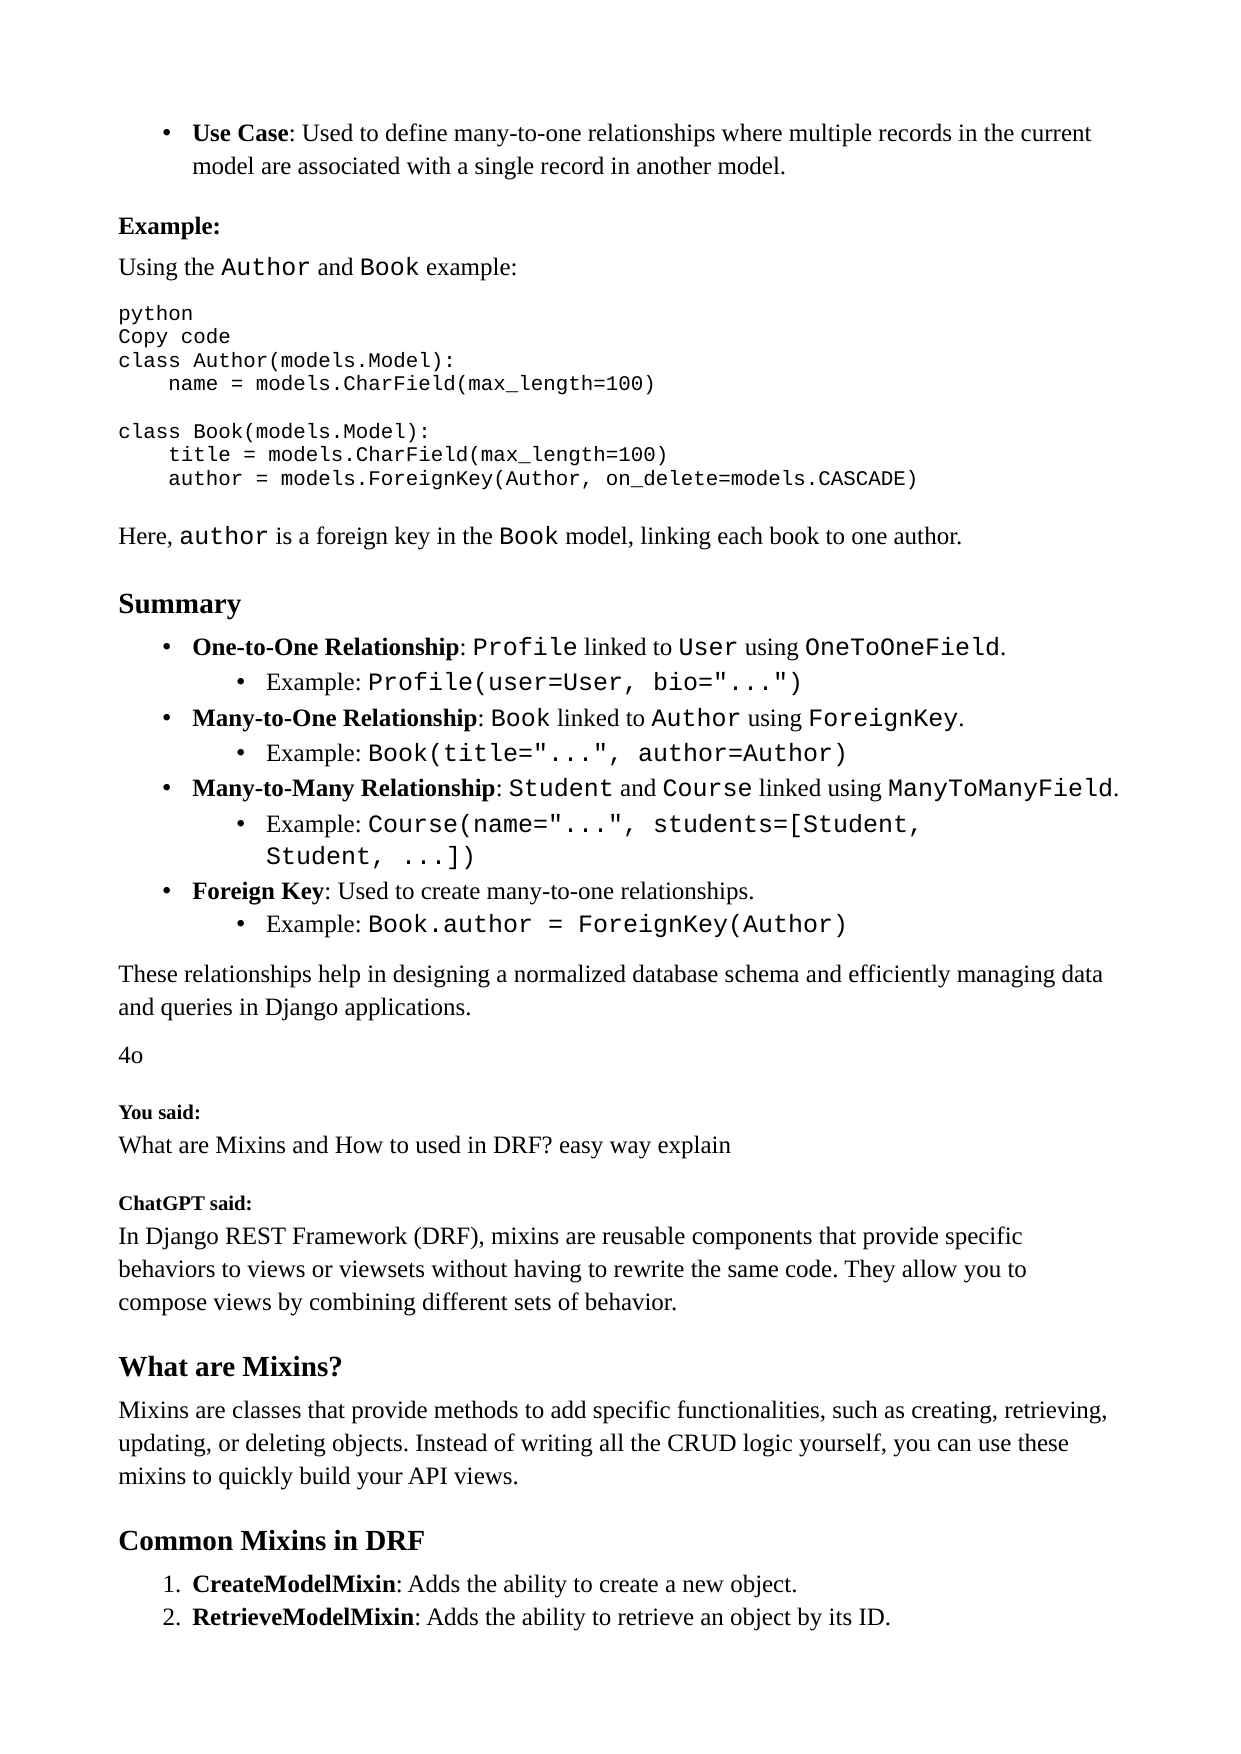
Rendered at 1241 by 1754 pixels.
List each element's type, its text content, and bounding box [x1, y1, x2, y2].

subtitle What are Mixins? [118, 1349, 1122, 1383]
subtitle ChatGPT said: [118, 1191, 1122, 1214]
text In Django REST Framework (DRF), mixins are reusable components that provide specific behaviors to views or viewsets without having to rewrite the same code. They allow you to compose views by combining different sets of behavior. [118, 1221, 1122, 1316]
list Example: Course(name="...", students=[Student, Student, ...]) [236, 809, 1122, 872]
list CreateModelMixin: Adds the ability to create a new object. [162, 1569, 1122, 1598]
list Use Case: Used to define many-to-one relationships where multiple records in the current model are associated with a single record in another model. [162, 118, 1122, 180]
text python [118, 302, 1122, 326]
text What are Mixins and How to used in DRF? easy way explain [118, 1130, 1122, 1159]
text Mixins are classes that provide methods to add specific functionalities, such as creating, retrieving, updating, or deleting objects. Instead of writing all the CRUD logic yourself, you can use these mixins to quickly build your API views. [118, 1395, 1122, 1490]
list Foreign Key: Used to create many-to-one relationships. [162, 876, 1122, 905]
list Example: Book(title="...", author=Author) [236, 738, 1122, 769]
list Many-to-Many Relationship: Student and Course linked using ManyToManyField. [162, 773, 1122, 804]
text Copy code [118, 326, 1122, 350]
list One-to-One Relationship: Profile linked to User using OneToOneField. [162, 632, 1122, 663]
subtitle Summary [118, 586, 1122, 619]
text Using the Author and Book example: [118, 252, 1122, 283]
text name = models.CharField(max_length=100) [118, 373, 1122, 397]
text 4o [118, 1040, 1122, 1069]
subtitle Example: [118, 211, 1122, 240]
text Here, author is a foreign key in the Book model, linking each book to one author. [118, 521, 1122, 552]
text author = models.ForeignKey(Author, on_delete=models.CASCADE) [118, 468, 1122, 492]
subtitle Common Mixins in DRF [118, 1523, 1122, 1557]
text These relationships help in designing a normalized database schema and efficiently managing data and queries in Django applications. [118, 959, 1122, 1021]
text class Book(models.Model): [118, 421, 1122, 444]
subtitle You said: [118, 1100, 1122, 1124]
text class Author(models.Model): [118, 350, 1122, 373]
list Example: Book.author = ForeignKey(Author) [236, 909, 1122, 940]
list Example: Profile(user=User, bio="...") [236, 667, 1122, 698]
list RetrieveModelMixin: Adds the ability to retrieve an object by its ID. [162, 1602, 1122, 1631]
list Many-to-One Relationship: Book linked to Author using ForeignKey. [162, 703, 1122, 733]
text title = models.CharField(max_length=100) [118, 444, 1122, 468]
